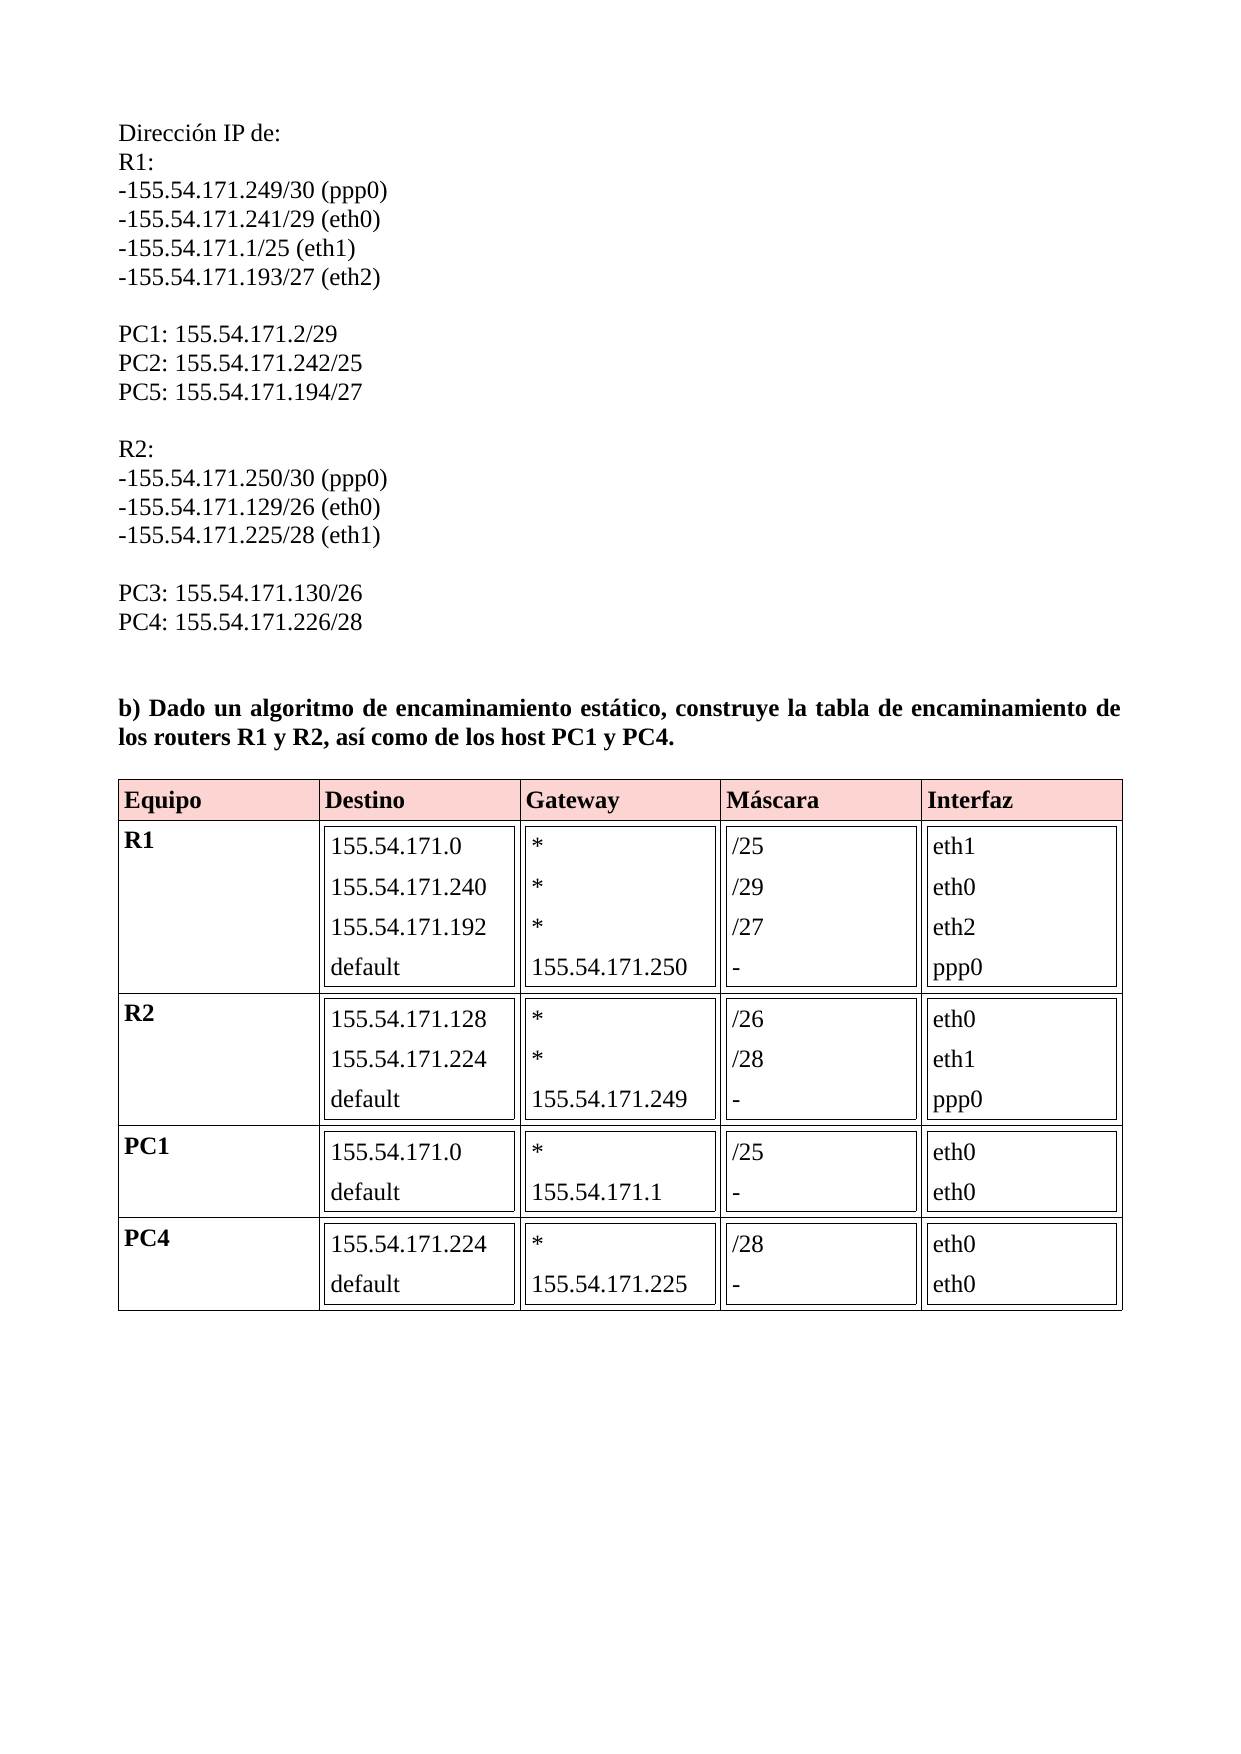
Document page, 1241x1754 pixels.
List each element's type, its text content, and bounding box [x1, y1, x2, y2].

table_cell eth2 [928, 906, 1116, 946]
table_header 155.54.171.0 [325, 1132, 514, 1171]
table_header Interfaz [922, 780, 1122, 820]
table_cell - [727, 1263, 916, 1303]
table_cell [922, 994, 1122, 1125]
text -155.54.171.250/30 (ppp0) [118, 463, 1122, 492]
table_cell R1 [119, 821, 319, 992]
table_header * [526, 827, 715, 866]
table_header 155.54.171.0 [325, 827, 514, 866]
table_cell [922, 821, 1122, 992]
table_cell [521, 1126, 720, 1217]
table_cell [721, 1126, 921, 1217]
table_cell default [325, 1079, 514, 1119]
table_cell eth0 [928, 866, 1116, 906]
table_header /25 [727, 1132, 916, 1171]
text R1: [118, 147, 1122, 176]
text R2: [118, 434, 1122, 463]
text -155.54.171.193/27 (eth2) [118, 262, 1122, 291]
text -155.54.171.241/29 (eth0) [118, 204, 1122, 233]
table_cell - [727, 1171, 916, 1211]
table_cell [320, 821, 520, 992]
text PC3: 155.54.171.130/26 [118, 578, 1122, 607]
table_header Gateway [521, 780, 720, 820]
table_cell - [727, 1079, 916, 1119]
text -155.54.171.249/30 (ppp0) [118, 176, 1122, 204]
table_cell * [526, 866, 715, 906]
table_cell eth0 [928, 1263, 1116, 1303]
table_cell [320, 1126, 520, 1217]
table_cell ppp0 [928, 946, 1116, 986]
table_header /28 [727, 1224, 916, 1263]
table_cell [521, 821, 720, 992]
text PC4: 155.54.171.226/28 [118, 607, 1122, 636]
table_header * [526, 1224, 715, 1263]
table_cell [922, 1218, 1122, 1309]
table_header eth1 [928, 827, 1116, 866]
table_cell PC4 [119, 1218, 319, 1309]
table_cell [320, 994, 520, 1125]
table_cell [721, 1218, 921, 1309]
text -155.54.171.225/28 (eth1) [118, 521, 1122, 549]
table_header Destino [320, 780, 520, 820]
table_cell default [325, 1263, 514, 1303]
table_header 155.54.171.128 [325, 999, 514, 1038]
table_cell [521, 1218, 720, 1309]
table_cell - [727, 946, 916, 986]
table_cell /28 [727, 1039, 916, 1079]
table_cell ppp0 [928, 1079, 1116, 1119]
table_cell eth0 [928, 1171, 1116, 1211]
table_header 155.54.171.224 [325, 1224, 514, 1263]
table_cell 155.54.171.250 [526, 946, 715, 986]
table_cell [721, 994, 921, 1125]
table_cell default [325, 1171, 514, 1211]
table_header /25 [727, 827, 916, 866]
table_cell 155.54.171.240 [325, 866, 514, 906]
table_header Equipo [119, 780, 319, 820]
table_cell 155.54.171.1 [526, 1171, 715, 1211]
table_cell 155.54.171.225 [526, 1263, 715, 1303]
table_header * [526, 999, 715, 1038]
text Dirección IP de: [118, 118, 1122, 147]
table_cell R2 [119, 994, 319, 1125]
text b) Dado un algoritmo de encaminamiento estático, construye la tabla de encaminamiento de los routers R1 y R2, así como de los host PC1 y PC4. [118, 693, 1122, 751]
table_cell default [325, 946, 514, 986]
text -155.54.171.1/25 (eth1) [118, 233, 1122, 262]
table_cell [521, 994, 720, 1125]
text PC5: 155.54.171.194/27 [118, 377, 1122, 406]
table_header eth0 [928, 1132, 1116, 1171]
table_header eth0 [928, 1224, 1116, 1263]
table_cell [320, 1218, 520, 1309]
table_cell [922, 1126, 1122, 1217]
table_cell PC1 [119, 1126, 319, 1217]
table_cell * [526, 906, 715, 946]
table_cell /29 [727, 866, 916, 906]
text PC1: 155.54.171.2/29 [118, 319, 1122, 348]
text -155.54.171.129/26 (eth0) [118, 492, 1122, 521]
table_cell * [526, 1039, 715, 1079]
table_cell [721, 821, 921, 992]
table_cell 155.54.171.192 [325, 906, 514, 946]
table_cell 155.54.171.249 [526, 1079, 715, 1119]
table_header eth0 [928, 999, 1116, 1038]
table_cell eth1 [928, 1039, 1116, 1079]
table_header * [526, 1132, 715, 1171]
table_cell /27 [727, 906, 916, 946]
table_cell 155.54.171.224 [325, 1039, 514, 1079]
table_header /26 [727, 999, 916, 1038]
text PC2: 155.54.171.242/25 [118, 348, 1122, 377]
table_header Máscara [721, 780, 921, 820]
